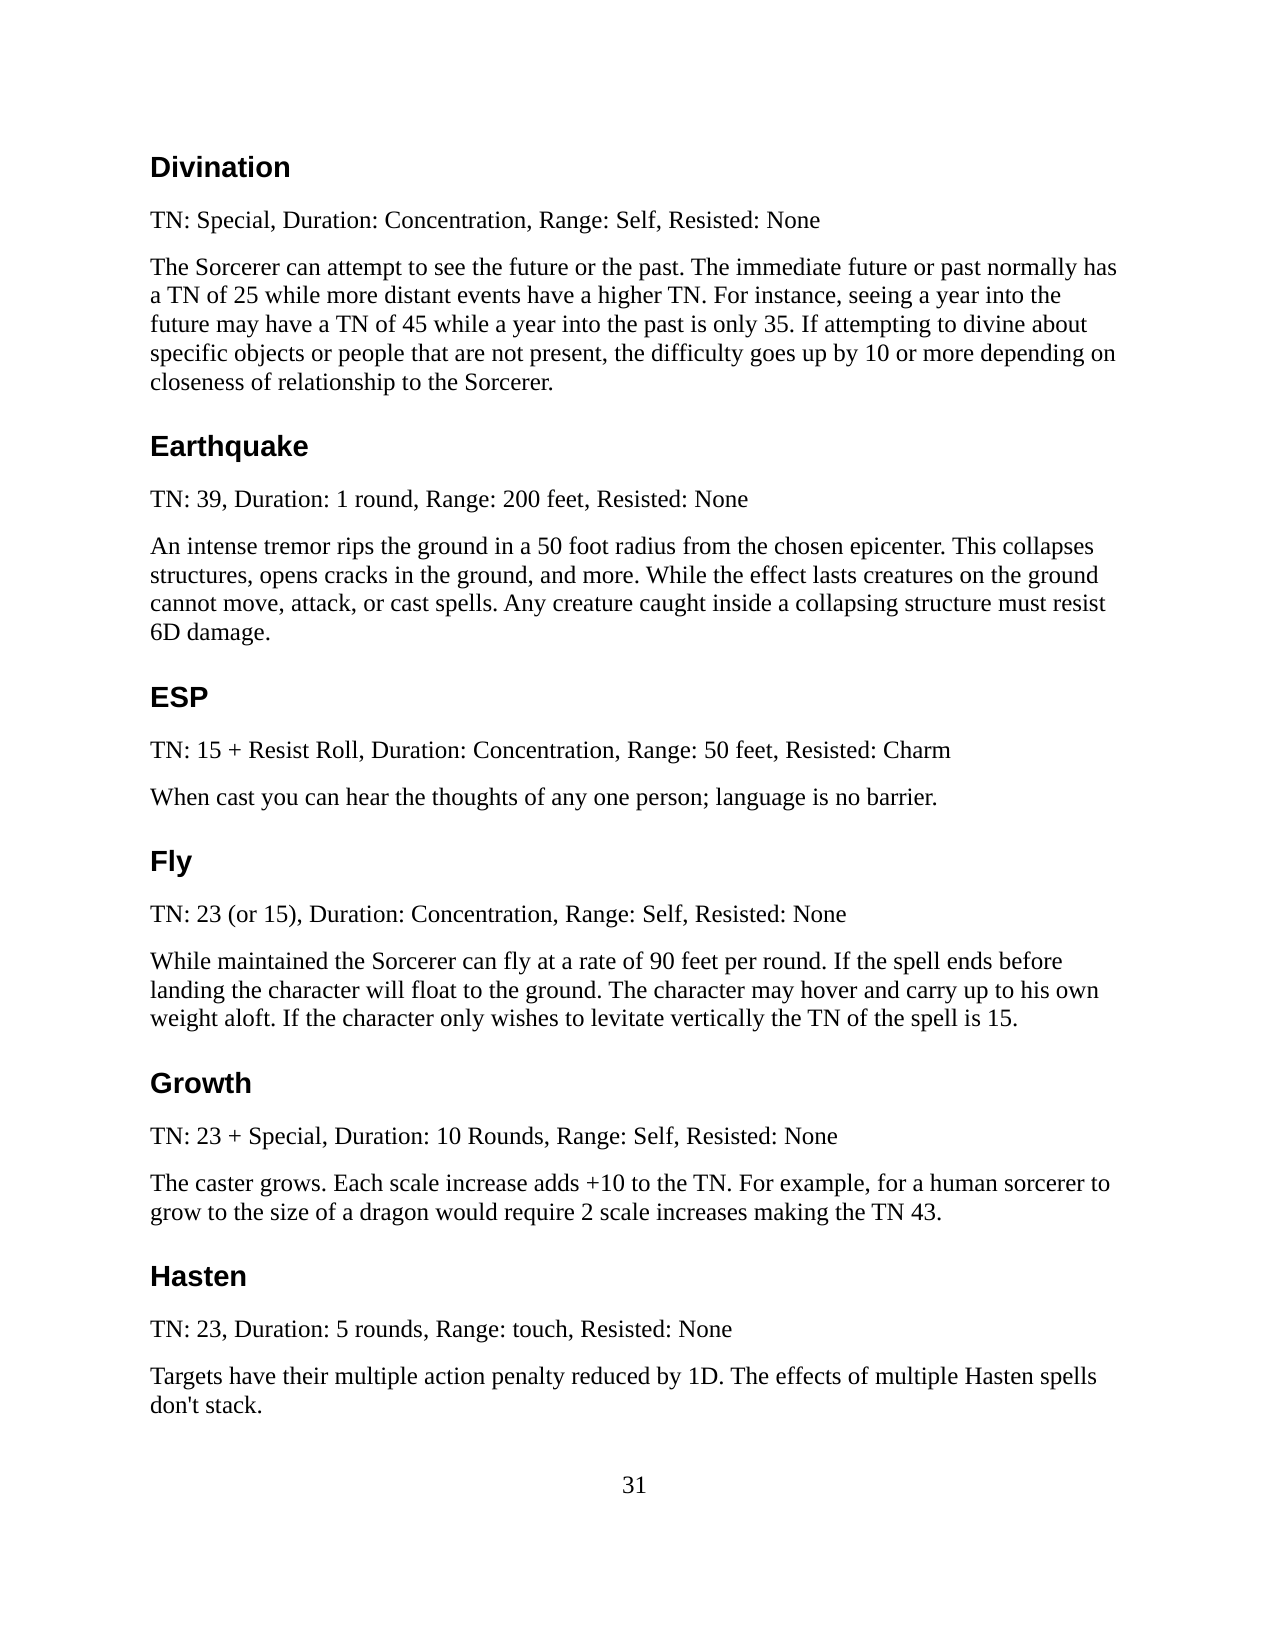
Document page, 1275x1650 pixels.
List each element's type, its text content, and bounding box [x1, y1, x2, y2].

text TN: Special, Duration: Concentration, Range: Self, Resisted: None [150, 205, 1125, 234]
subtitle Divination [150, 150, 1125, 183]
subtitle Growth [150, 1066, 1125, 1100]
text When cast you can hear the thoughts of any one person; language is no barrier. [150, 782, 1125, 810]
subtitle Earthquake [150, 429, 1125, 463]
text TN: 15 + Resist Roll, Duration: Concentration, Range: 50 feet, Resisted: Charm [150, 735, 1125, 764]
text TN: 23 (or 15), Duration: Concentration, Range: Self, Resisted: None [150, 899, 1125, 928]
text An intense tremor rips the ground in a 50 foot radius from the chosen epicenter. This collapses structures, opens cracks in the ground, and more. While the effect lasts creatures on the ground cannot move, attack, or cast spells. Any creature caught inside a collapsing structure must resist 6D damage. [150, 531, 1125, 646]
text Targets have their multiple action penalty reduced by 1D. The effects of multiple Hasten spells don't stack. [150, 1361, 1125, 1418]
subtitle Fly [150, 844, 1125, 878]
text While maintained the Sorcerer can fly at a rate of 90 feet per round. If the spell ends before landing the character will float to the ground. The character may hover and carry up to his own weight aloft. If the character only wishes to levitate vertically the TN of the spell is 15. [150, 946, 1125, 1032]
text The caster grows. Each scale increase adds +10 to the TN. For example, for a human sorcerer to grow to the size of a dragon would require 2 scale increases making the TN 43. [150, 1168, 1125, 1225]
text TN: 39, Duration: 1 round, Range: 200 feet, Resisted: None [150, 484, 1125, 513]
text The Sorcerer can attempt to see the future or the past. The immediate future or past normally has a TN of 25 while more distant events have a higher TN. For instance, seeing a year into the future may have a TN of 45 while a year into the past is only 35. If attempting to divine about specific objects or people that are not present, the difficulty goes up by 10 or more depending on closeness of relationship to the Sorcerer. [150, 252, 1125, 395]
subtitle ESP [150, 680, 1125, 713]
subtitle Hasten [150, 1259, 1125, 1293]
text TN: 23 + Special, Duration: 10 Rounds, Range: Self, Resisted: None [150, 1121, 1125, 1150]
text TN: 23, Duration: 5 rounds, Range: touch, Resisted: None [150, 1314, 1125, 1343]
